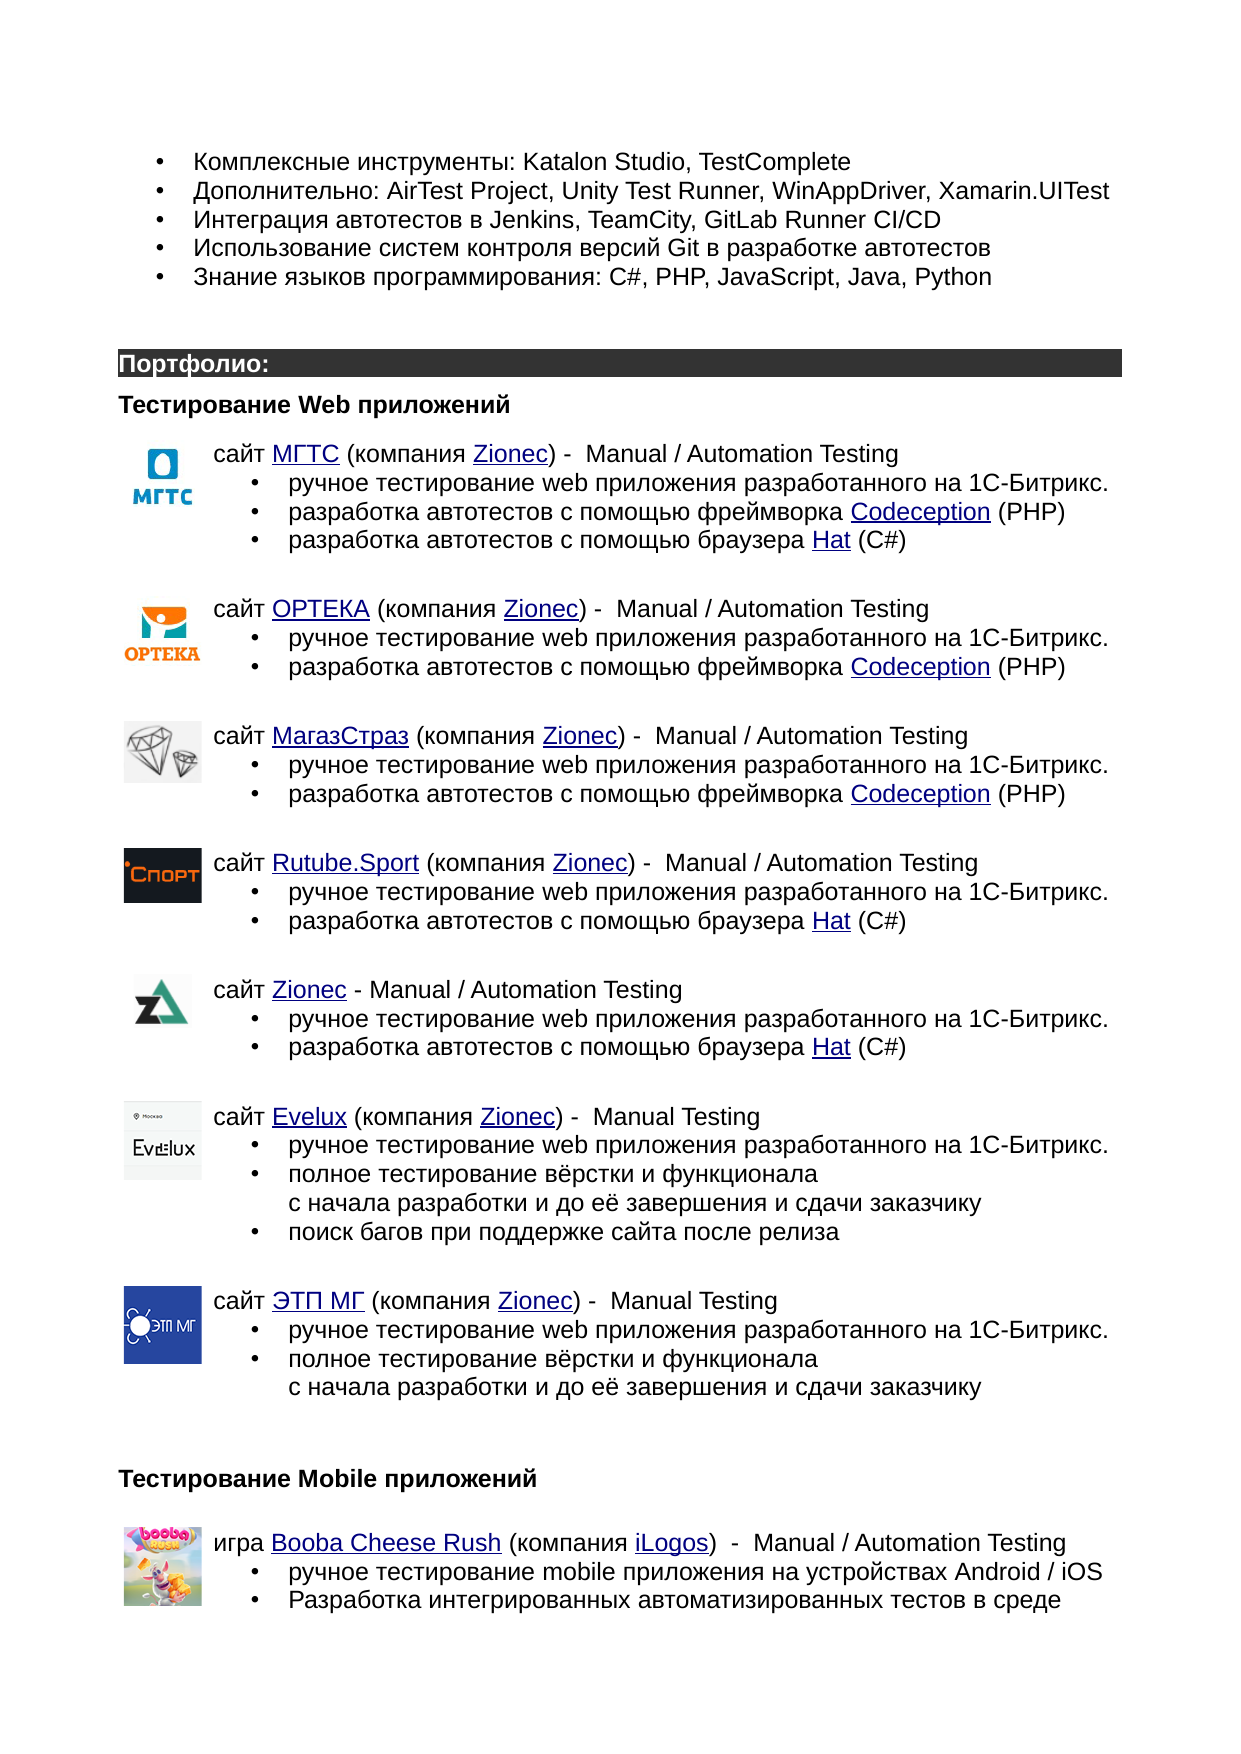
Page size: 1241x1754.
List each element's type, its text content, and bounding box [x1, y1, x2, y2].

table_header [119, 434, 207, 589]
table_header [119, 1523, 207, 1620]
table_cell [119, 1281, 207, 1436]
text Тестирование Web приложений [118, 390, 1122, 419]
picture [125, 438, 200, 514]
list Интеграция автотестов в Jenkins, TeamCity, GitLab Runner CI/CD [156, 204, 1122, 233]
table_cell [119, 843, 207, 969]
table_cell сайт ОРТЕКА (компания Zionec) - Manual / Automation Testing ручное тестирование web приложения разработанного на 1С-Битрикс. разработка автотестов с помощью фреймворка Codeception (PHP) [208, 590, 1123, 715]
table_cell [119, 970, 207, 1096]
picture [133, 974, 192, 1028]
picture [123, 594, 202, 673]
table_cell [119, 595, 207, 715]
text Тестирование Mobile приложений [118, 1464, 1122, 1493]
text Портфолио: [118, 349, 1122, 377]
picture [123, 721, 202, 783]
picture [123, 1286, 202, 1364]
list Использование систем контроля версий Git в разработке автотестов [156, 233, 1122, 262]
list Комплексные инструменты: Katalon Studio, TestComplete [156, 147, 1122, 176]
table_cell [119, 716, 207, 842]
list Дополнительно: AirTest Project, Unity Test Runner, WinAppDriver, Xamarin.UITest [156, 176, 1122, 204]
picture [123, 1101, 202, 1180]
table_cell сайт Evelux (компания Zionec) - Manual Testing ручное тестирование web приложения разработанного на 1С-Битрикс. полное тестирование вёрстки и функционала с начала разработки и до её завершения и сдачи заказчику поиск багов при поддержке сайта после релиза [208, 1097, 1123, 1280]
table_cell сайт МагазСтраз (компания Zionec) - Manual / Automation Testing ручное тестирование web приложения разработанного на 1С-Битрикс. разработка автотестов с помощью фреймворка Codeception (PHP) [208, 716, 1123, 842]
table_cell сайт ЭТП МГ (компания Zionec) - Manual Testing ручное тестирование web приложения разработанного на 1С-Битрикс. полное тестирование вёрстки и функционала с начала разработки и до её завершения и сдачи заказчику [208, 1281, 1123, 1436]
list Знание языков программирования: C#, PHP, JavaScript, Java, Python [156, 262, 1122, 291]
picture [123, 1527, 202, 1606]
table_header сайт МГТС (компания Zionec) - Manual / Automation Testing ручное тестирование web приложения разработанного на 1С-Битрикс. разработка автотестов с помощью фреймворка Codeception (PHP) разработка автотестов с помощью браузера Hat (C#) [208, 434, 1123, 589]
table_cell [119, 1097, 207, 1280]
table_cell сайт Rutube.Sport (компания Zionec) - Manual / Automation Testing ручное тестирование web приложения разработанного на 1С-Битрикс. разработка автотестов с помощью браузера Hat (C#) [208, 843, 1123, 969]
table_cell сайт Zionec - Manual / Automation Testing ручное тестирование web приложения разработанного на 1С-Битрикс. разработка автотестов с помощью браузера Hat (C#) [208, 970, 1123, 1096]
picture [123, 848, 202, 903]
table_header игра Booba Cheese Rush (компания iLogos) - Manual / Automation Testing ручное тестирование mobile приложения на устройствах Android / iOS Разработка интегрированных автоматизированных тестов в среде [208, 1523, 1123, 1620]
table_cell [119, 590, 207, 594]
